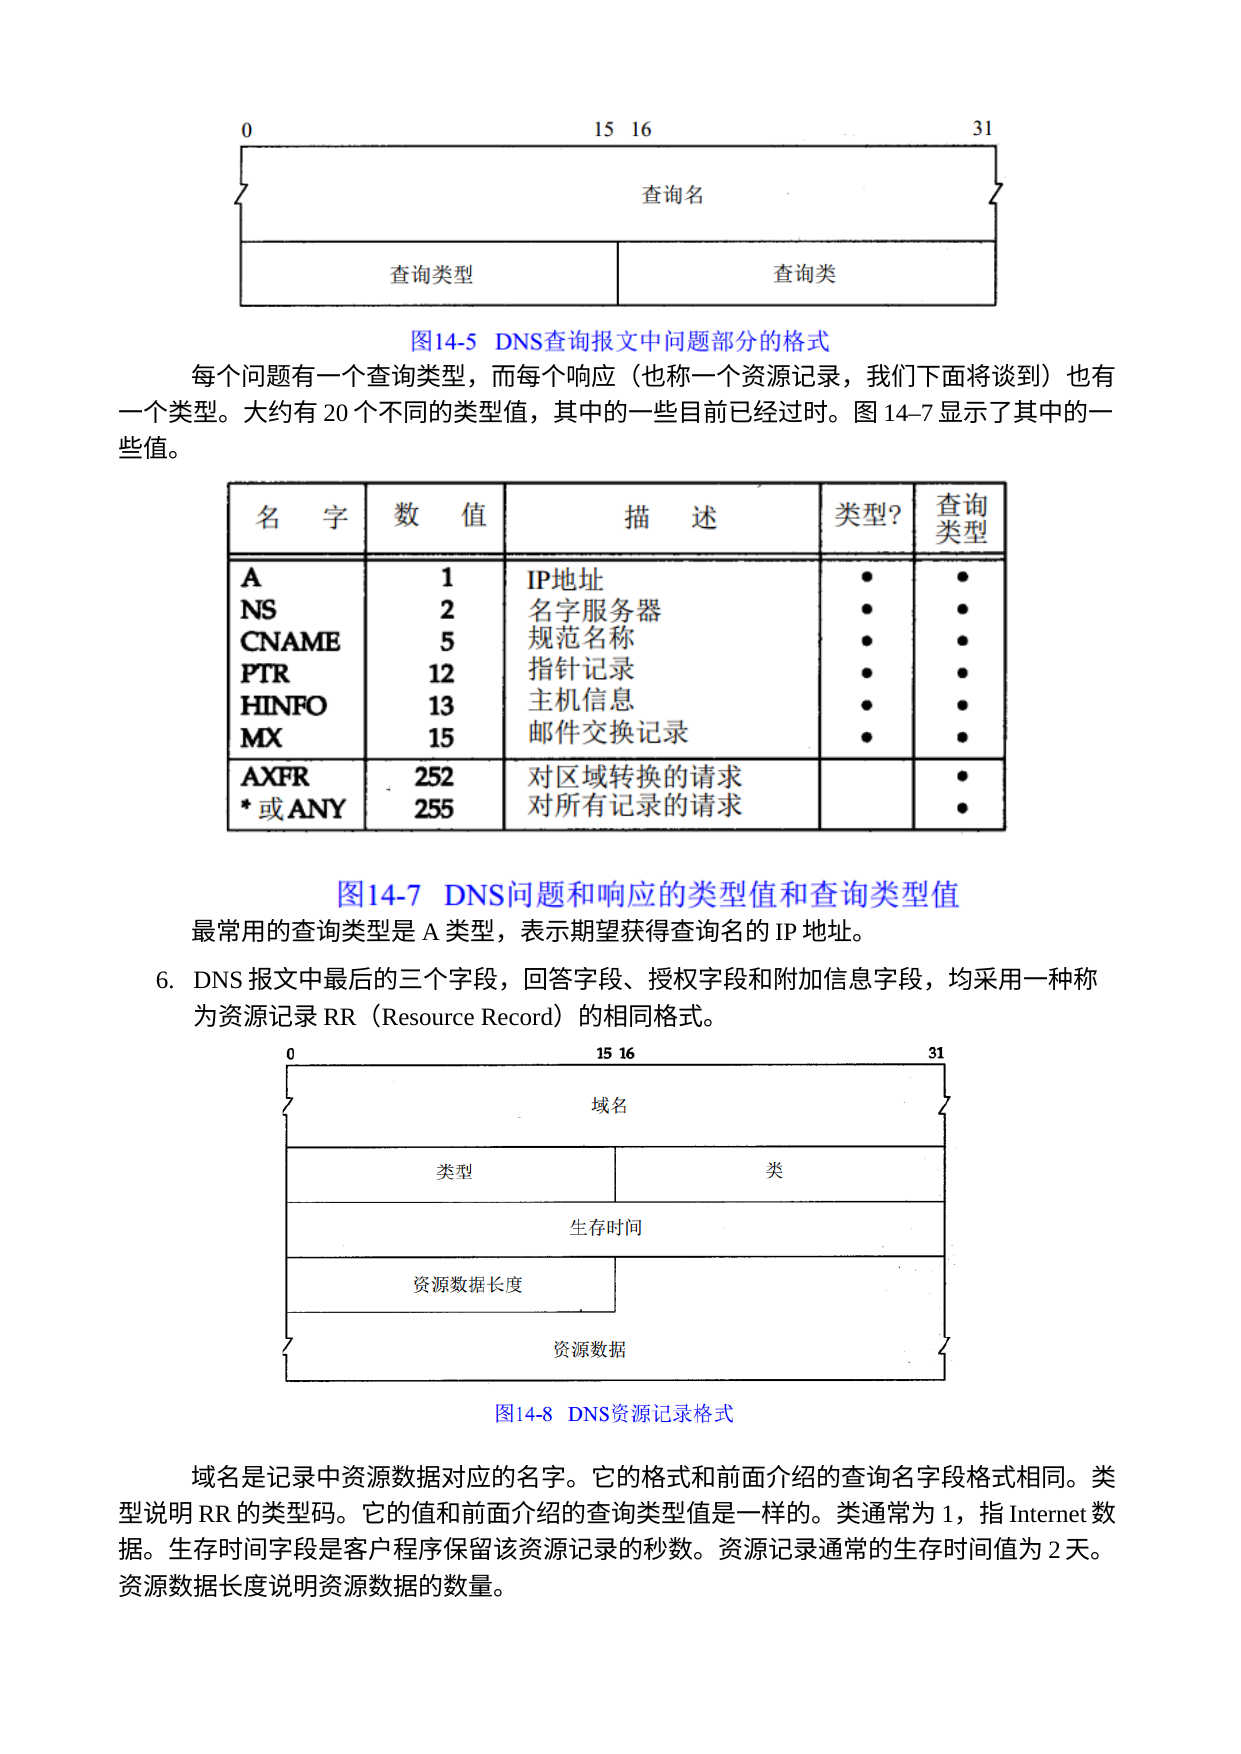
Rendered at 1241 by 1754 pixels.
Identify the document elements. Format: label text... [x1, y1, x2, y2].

picture [223, 477, 1017, 912]
picture [233, 118, 1007, 357]
text 最常用的查询类型是A类型，表示期望获得查询名的IP地址。 [118, 477, 1122, 947]
text 每个问题有一个查询类型，而每个响应（也称一个资源记录，我们下面将谈到）也有一个类型。大约有20个不同的类型值，其中的一些目前已经过时。图14–7显示了其中的一些值。 [118, 118, 1122, 465]
picture [282, 1045, 958, 1423]
list DNS报文中最后的三个字段，回答字段、授权字段和附加信息字段，均采用一种称为资源记录RR（Resource Record）的相同格式。 [156, 960, 1122, 1032]
text 域名是记录中资源数据对应的名字。它的格式和前面介绍的查询名字段格式相同。类型说明RR的类型码。它的值和前面介绍的查询类型值是一样的。类通常为1，指Internet数据。生存时间字段是客户程序保留该资源记录的秒数。资源记录通常的生存时间值为2天。资源数据长度说明资源数据的数量。 [118, 1457, 1122, 1602]
